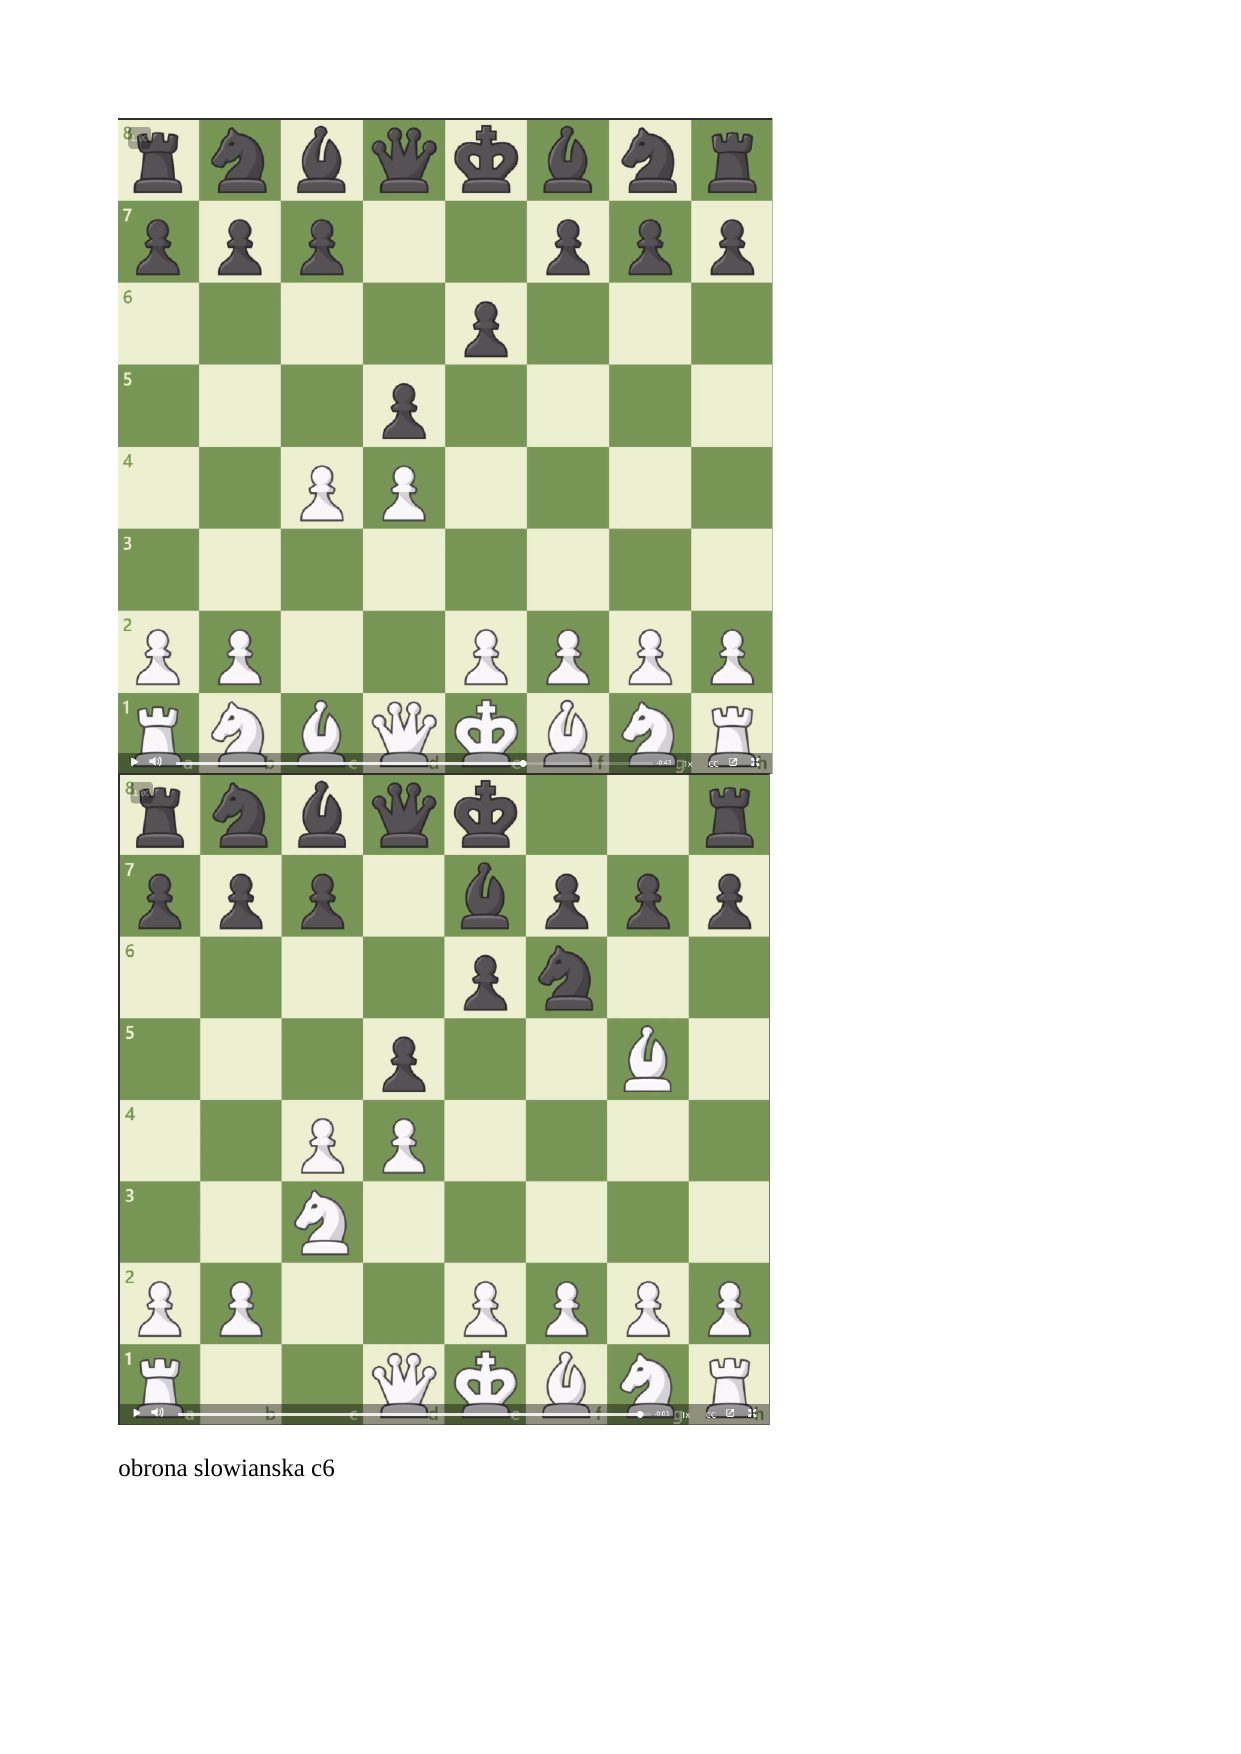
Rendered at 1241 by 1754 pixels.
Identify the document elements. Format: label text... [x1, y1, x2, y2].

picture [118, 118, 773, 1425]
text obrona slowianska c6 [118, 1453, 1122, 1482]
